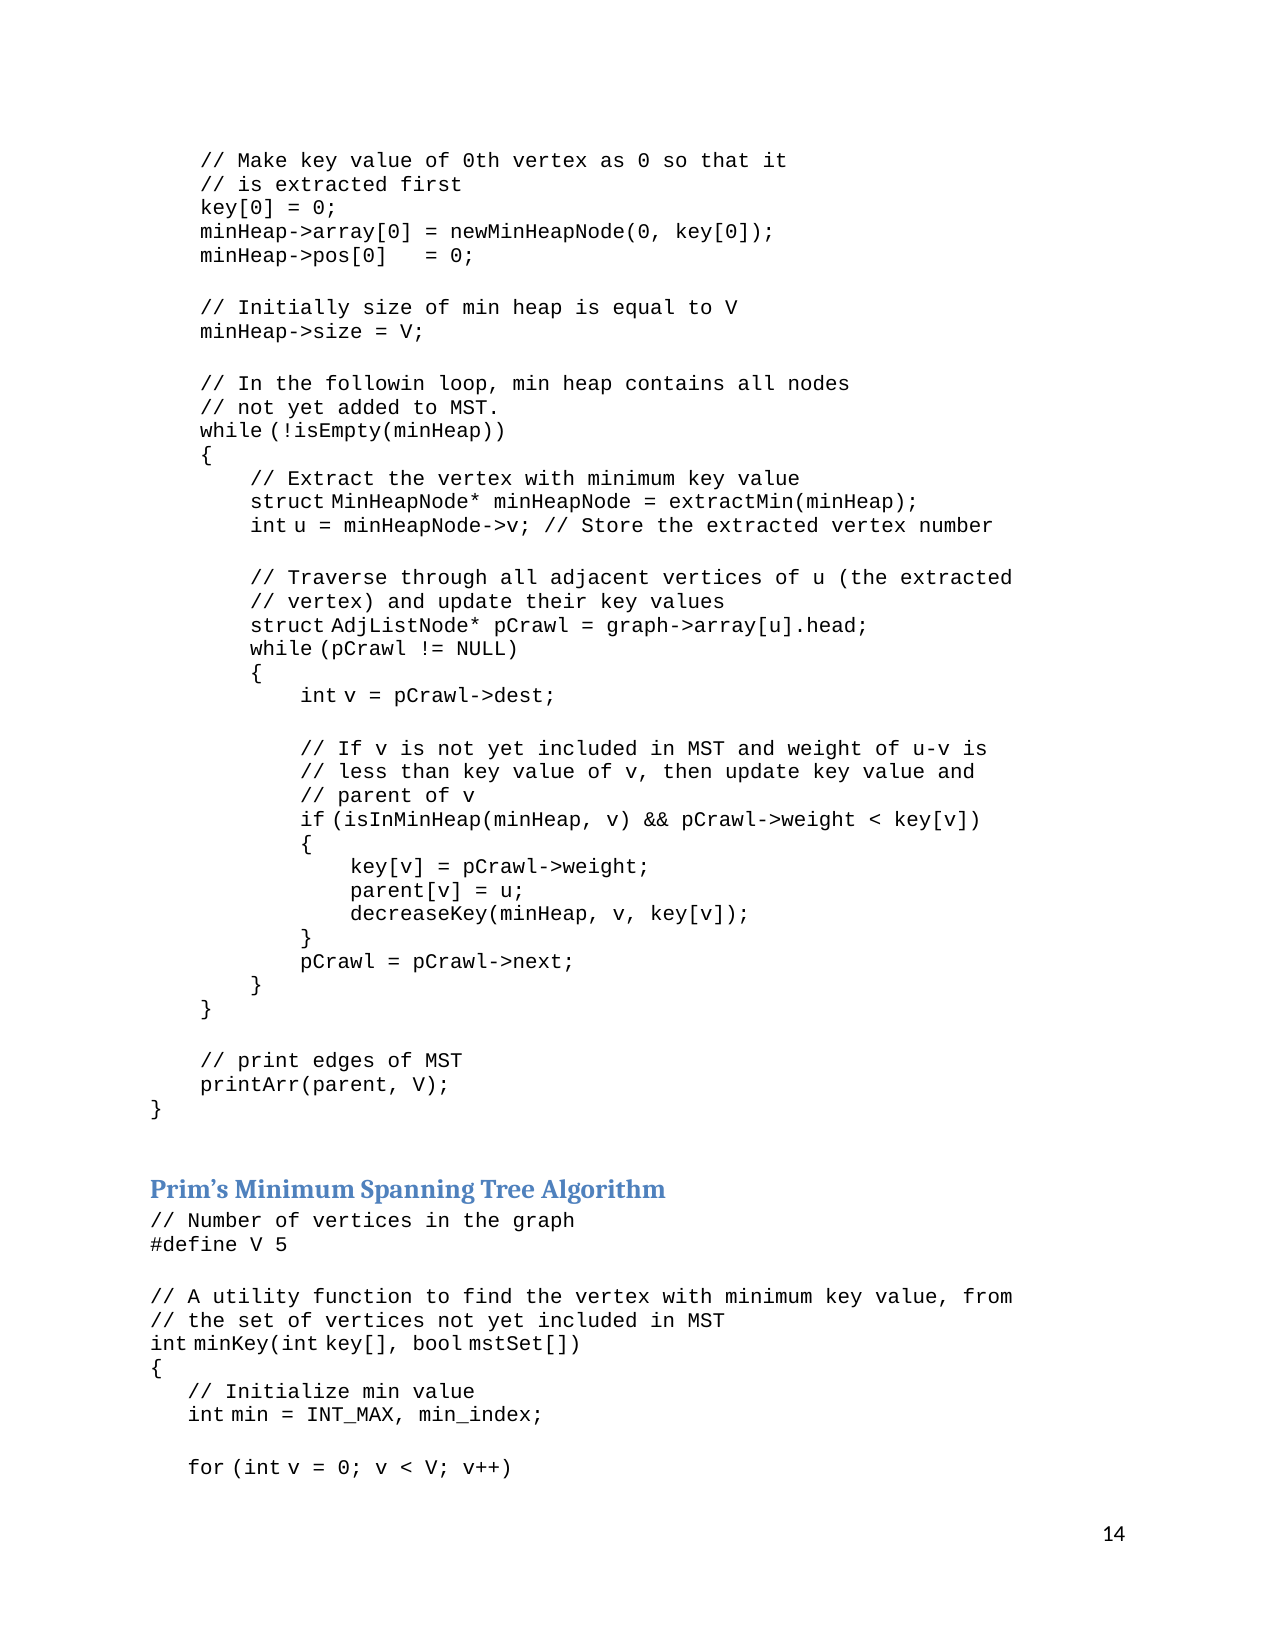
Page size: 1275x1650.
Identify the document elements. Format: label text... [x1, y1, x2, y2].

text // Initially size of min heap is equal to V [150, 297, 1125, 321]
text // vertex) and update their key values [150, 591, 1125, 614]
text { [150, 832, 1125, 856]
text printArr(parent, V); [150, 1074, 1125, 1098]
text int u = minHeapNode->v; // Store the extracted vertex number [150, 515, 1125, 538]
text minHeap->pos[0] = 0; [150, 244, 1125, 268]
text parent[v] = u; [150, 880, 1125, 903]
text // Make key value of 0th vertex as 0 so that it [150, 150, 1125, 174]
text // Extract the vertex with minimum key value [150, 468, 1125, 491]
text minHeap->size = V; [150, 321, 1125, 344]
text if (isInMinHeap(minHeap, v) && pCrawl->weight < key[v]) [150, 809, 1125, 832]
text // In the followin loop, min heap contains all nodes [150, 373, 1125, 397]
text { [150, 1357, 1125, 1381]
text { [150, 444, 1125, 468]
subtitle Prim’s Minimum Spanning Tree Algorithm [150, 1174, 1125, 1206]
text // Initialize min value [150, 1381, 1125, 1404]
text int minKey(int key[], bool mstSet[]) [150, 1333, 1125, 1357]
text // less than key value of v, then update key value and [150, 762, 1125, 785]
text // Traverse through all adjacent vertices of u (the extracted [150, 567, 1125, 591]
text } [150, 998, 1125, 1022]
text pCrawl = pCrawl->next; [150, 951, 1125, 974]
text struct MinHeapNode* minHeapNode = extractMin(minHeap); [150, 491, 1125, 515]
text decreaseKey(minHeap, v, key[v]); [150, 903, 1125, 927]
text key[0] = 0; [150, 197, 1125, 221]
text key[v] = pCrawl->weight; [150, 856, 1125, 880]
text while (pCrawl != NULL) [150, 638, 1125, 662]
text // print edges of MST [150, 1050, 1125, 1074]
text // A utility function to find the vertex with minimum key value, from [150, 1286, 1125, 1310]
text } [150, 974, 1125, 998]
text minHeap->array[0] = newMinHeapNode(0, key[0]); [150, 221, 1125, 244]
text // the set of vertices not yet included in MST [150, 1310, 1125, 1333]
text for (int v = 0; v < V; v++) [150, 1457, 1125, 1480]
text // Number of vertices in the graph [150, 1210, 1125, 1234]
text int v = pCrawl->dest; [150, 686, 1125, 709]
text while (!isEmpty(minHeap)) [150, 420, 1125, 444]
text int min = INT_MAX, min_index; [150, 1404, 1125, 1428]
text struct AdjListNode* pCrawl = graph->array[u].head; [150, 614, 1125, 638]
text { [150, 662, 1125, 686]
text } [150, 1098, 1125, 1121]
text } [150, 927, 1125, 951]
text // not yet added to MST. [150, 397, 1125, 420]
text // If v is not yet included in MST and weight of u-v is [150, 738, 1125, 762]
text #define V 5 [150, 1234, 1125, 1257]
text // parent of v [150, 785, 1125, 809]
text // is extracted first [150, 174, 1125, 197]
